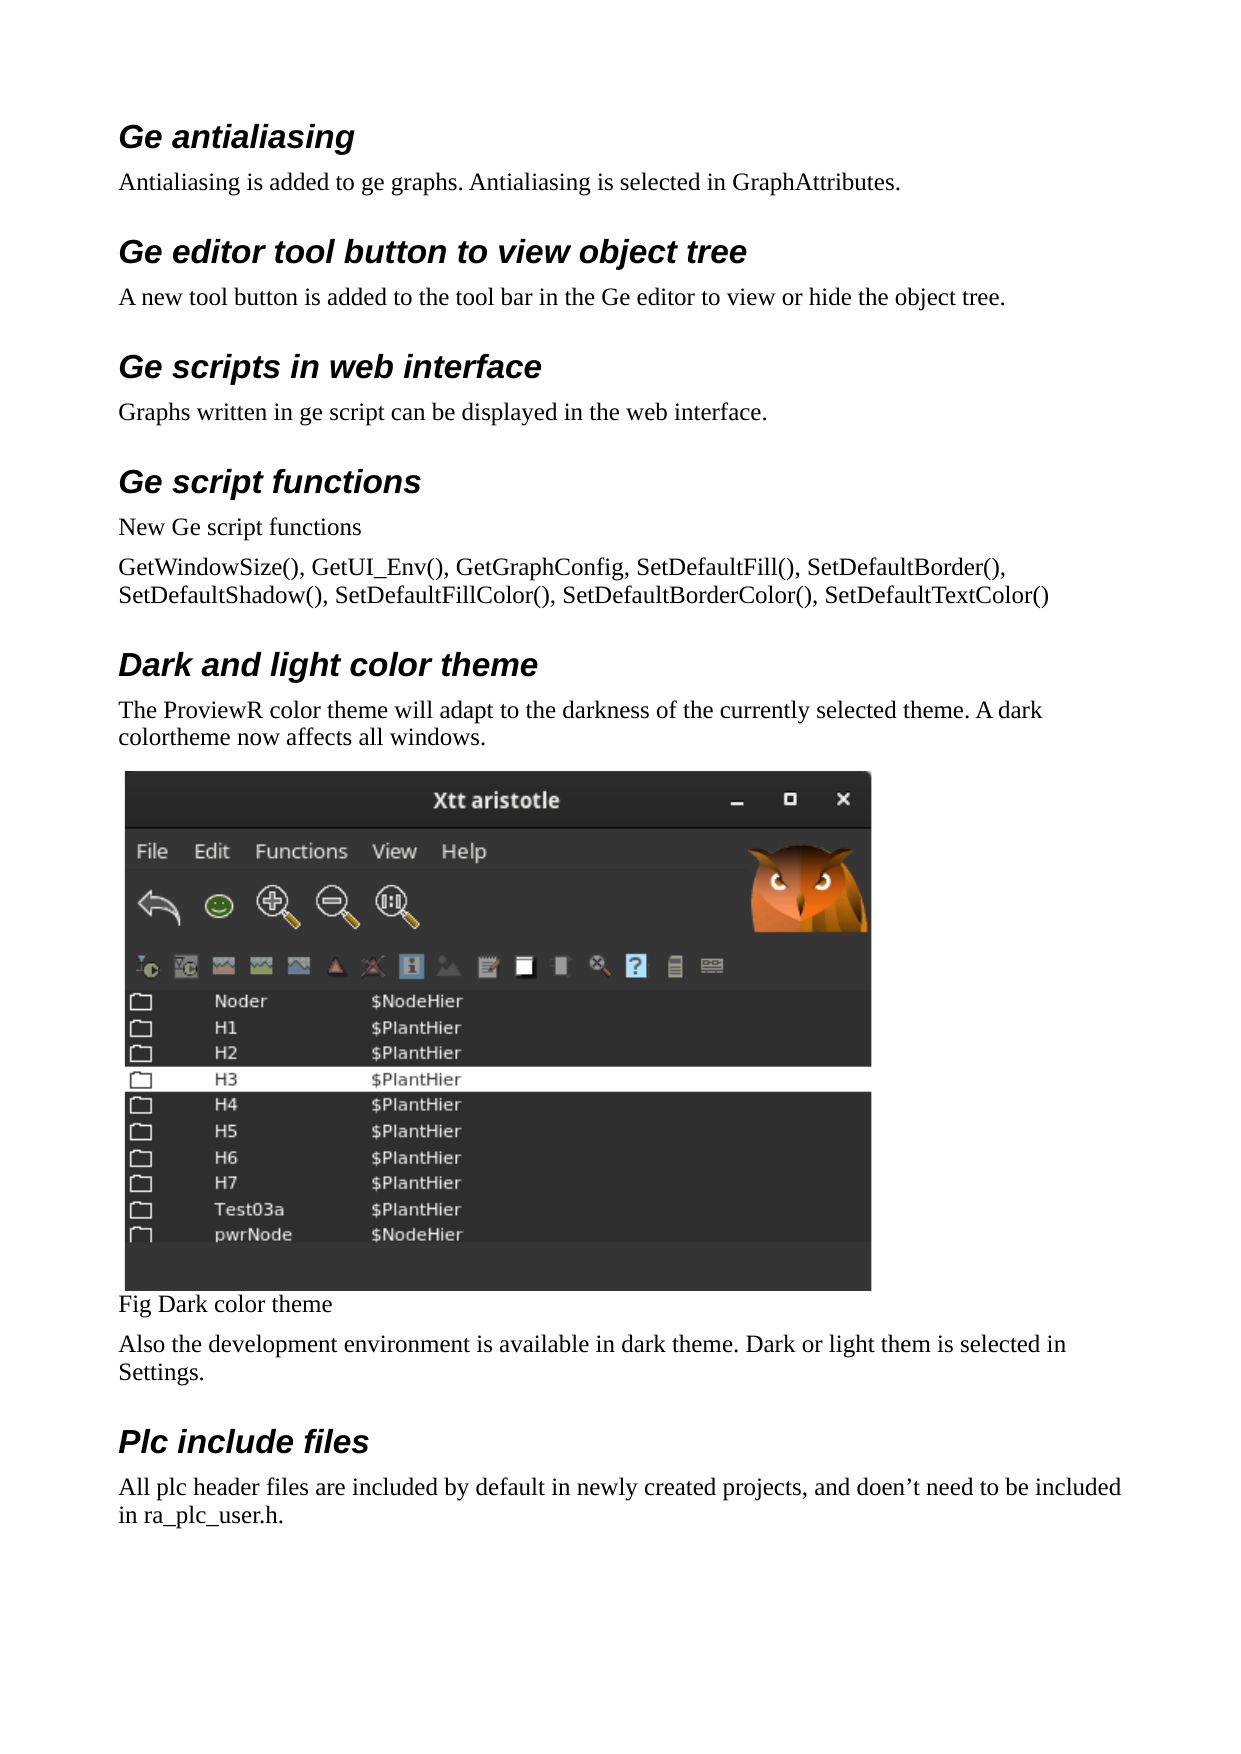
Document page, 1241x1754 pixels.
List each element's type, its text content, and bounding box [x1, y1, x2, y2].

text Fig Dark color theme [118, 764, 1122, 1318]
text A new tool button is added to the tool bar in the Ge editor to view or hide the object tree. [118, 283, 1122, 311]
subtitle Ge antialiasing [118, 118, 1122, 155]
subtitle Ge script functions [118, 463, 1122, 500]
text The ProviewR color theme will adapt to the darkness of the currently selected theme. A dark colortheme now affects all windows. [118, 696, 1122, 751]
subtitle Plc include files [118, 1423, 1122, 1461]
text Also the development environment is available in dark theme. Dark or light them is selected in Settings. [118, 1331, 1122, 1386]
subtitle Ge scripts in web interface [118, 348, 1122, 385]
subtitle Dark and light color theme [118, 646, 1122, 683]
text New Ge script functions [118, 513, 1122, 541]
text Graphs written in ge script can be displayed in the web interface. [118, 398, 1122, 426]
text All plc header files are included by default in newly created projects, and doen’t need to be included in ra_plc_user.h. [118, 1473, 1122, 1529]
text Antialiasing is added to ge graphs. Antialiasing is selected in GraphAttributes. [118, 168, 1122, 196]
text GetWindowSize(), GetUI_Env(), GetGraphConfig, SetDefaultFill(), SetDefaultBorder(), SetDefaultShadow(), SetDefaultFillColor(), SetDefaultBorderColor(), SetDefaultTextColor() [118, 553, 1122, 608]
subtitle Ge editor tool button to view object tree [118, 233, 1122, 270]
picture [124, 771, 872, 1291]
